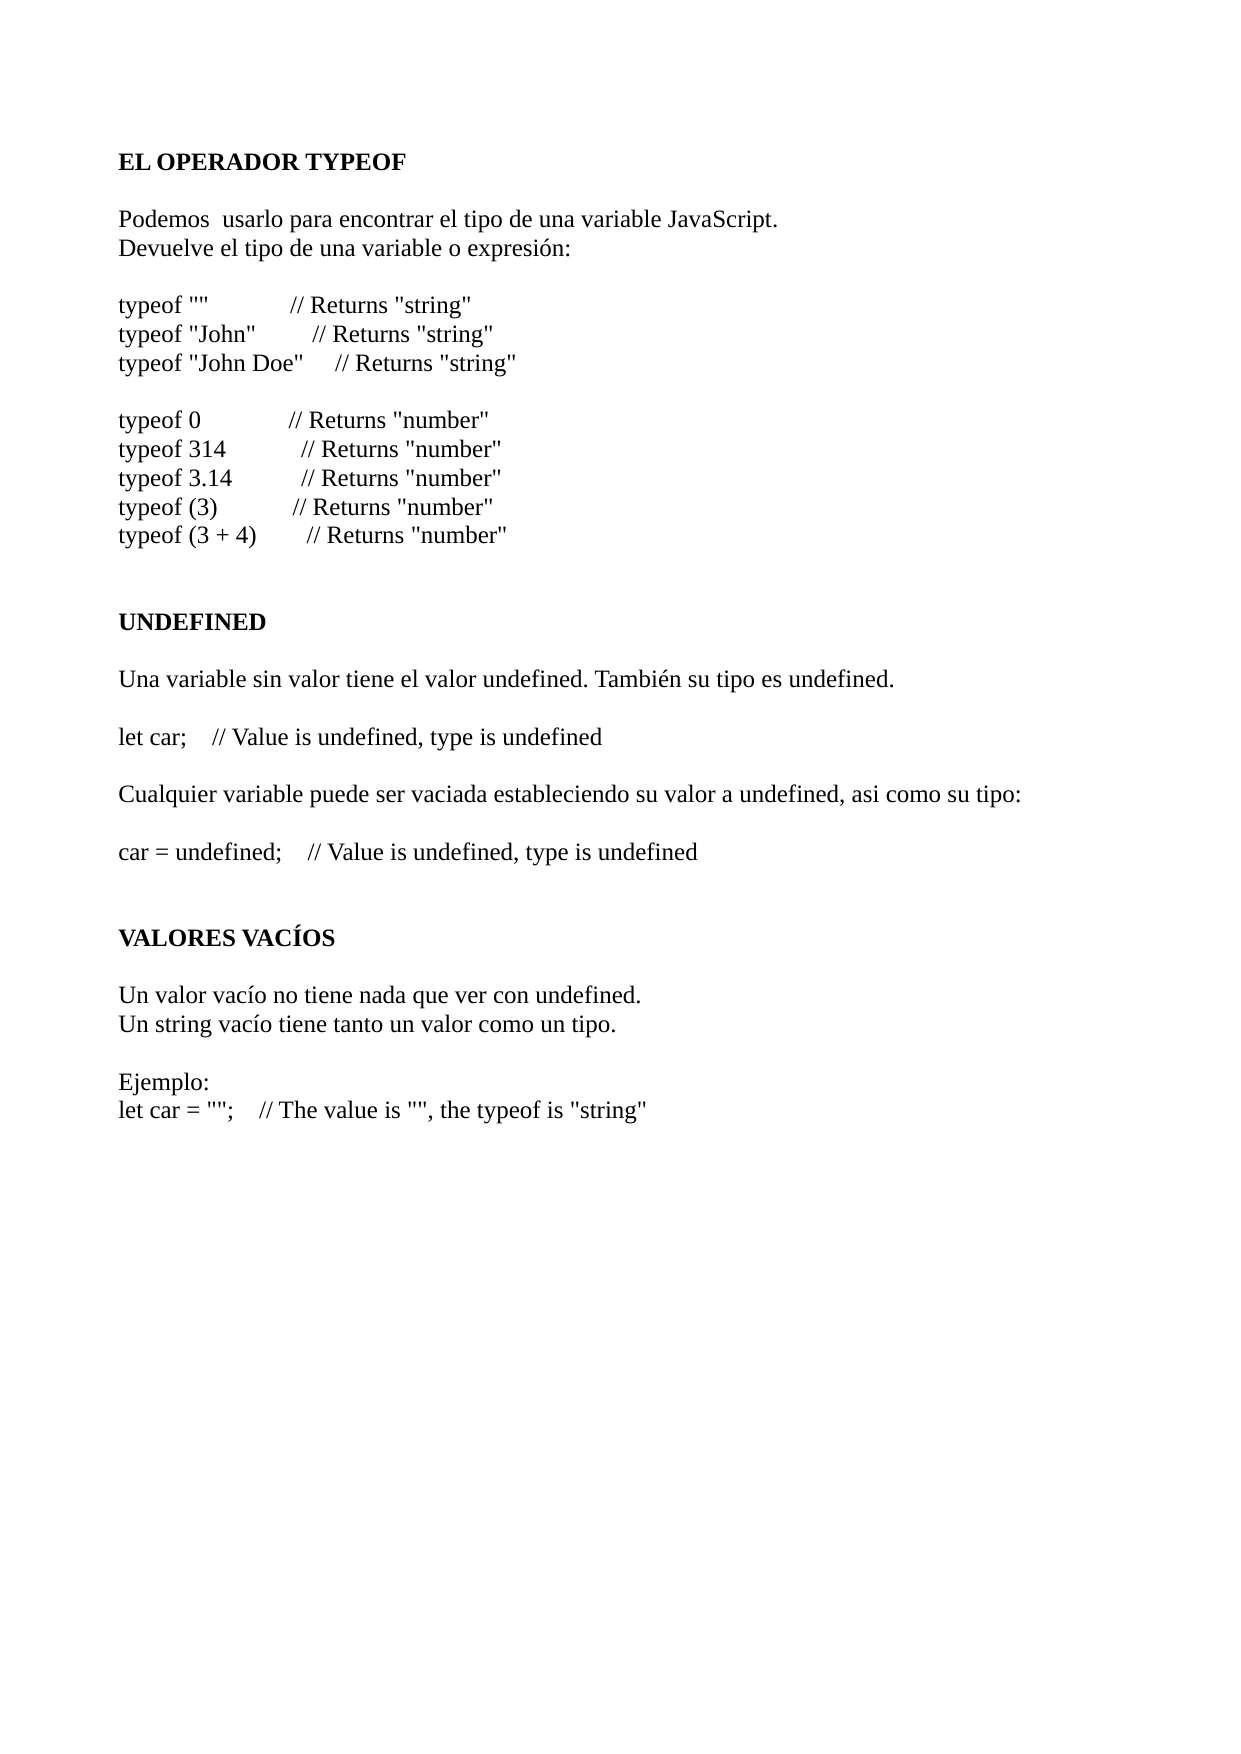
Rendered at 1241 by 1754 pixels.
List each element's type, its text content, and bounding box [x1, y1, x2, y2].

text VALORES VACÍOS [118, 923, 1122, 952]
text EL OPERADOR TYPEOF [118, 147, 1122, 176]
text let car; // Value is undefined, type is undefined [118, 722, 1122, 751]
text let car = ""; // The value is "", the typeof is "string" [118, 1096, 1122, 1124]
text car = undefined; // Value is undefined, type is undefined [118, 837, 1122, 866]
text Cualquier variable puede ser vaciada estableciendo su valor a undefined, asi como su tipo: [118, 779, 1122, 808]
text Un valor vacío no tiene nada que ver con undefined. [118, 981, 1122, 1009]
text UNDEFINED [118, 607, 1122, 636]
text Podemos usarlo para encontrar el tipo de una variable JavaScript. [118, 204, 1122, 233]
text Ejemplo: [118, 1067, 1122, 1096]
text typeof 0 // Returns "number" typeof 314 // Returns "number" typeof 3.14 // Returns "number" typeof (3) // Returns "number" typeof (3 + 4) // Returns "number" [118, 406, 1122, 549]
text Un string vacío tiene tanto un valor como un tipo. [118, 1009, 1122, 1038]
text Devuelve el tipo de una variable o expresión: [118, 233, 1122, 262]
text Una variable sin valor tiene el valor undefined. También su tipo es undefined. [118, 664, 1122, 693]
text typeof "" // Returns "string" typeof "John" // Returns "string" typeof "John Doe" // Returns "string" [118, 291, 1122, 377]
